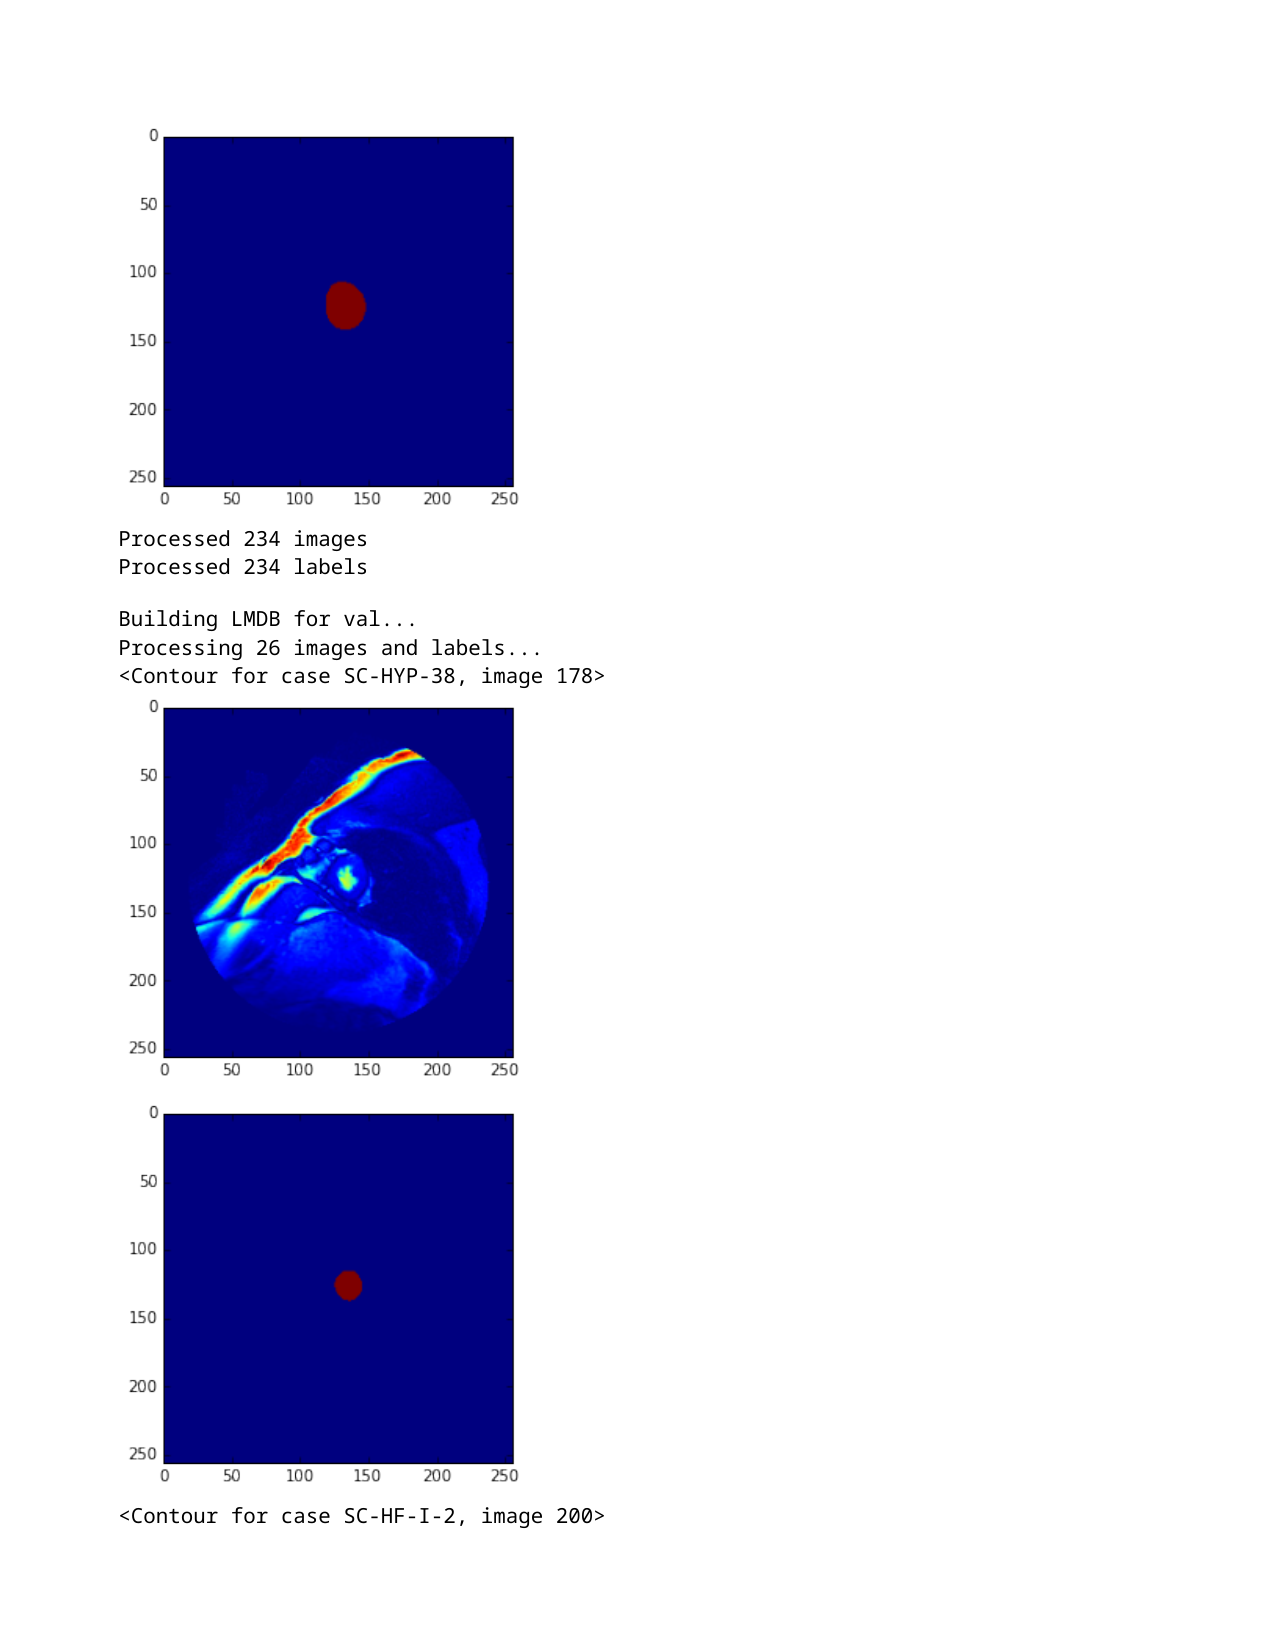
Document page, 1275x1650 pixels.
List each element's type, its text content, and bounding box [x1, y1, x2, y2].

picture [118, 1095, 529, 1496]
text Processed 234 images [118, 524, 1157, 552]
text <Contour for case SC-HF-I-2, image 200> [118, 1501, 1157, 1529]
picture [118, 689, 529, 1090]
picture [118, 118, 529, 519]
text Processing 26 images and labels... [118, 633, 1157, 661]
text Processed 234 labels [118, 552, 1157, 581]
text Building LMDB for val... [118, 604, 1157, 633]
text <Contour for case SC-HYP-38, image 178> [118, 661, 1157, 690]
